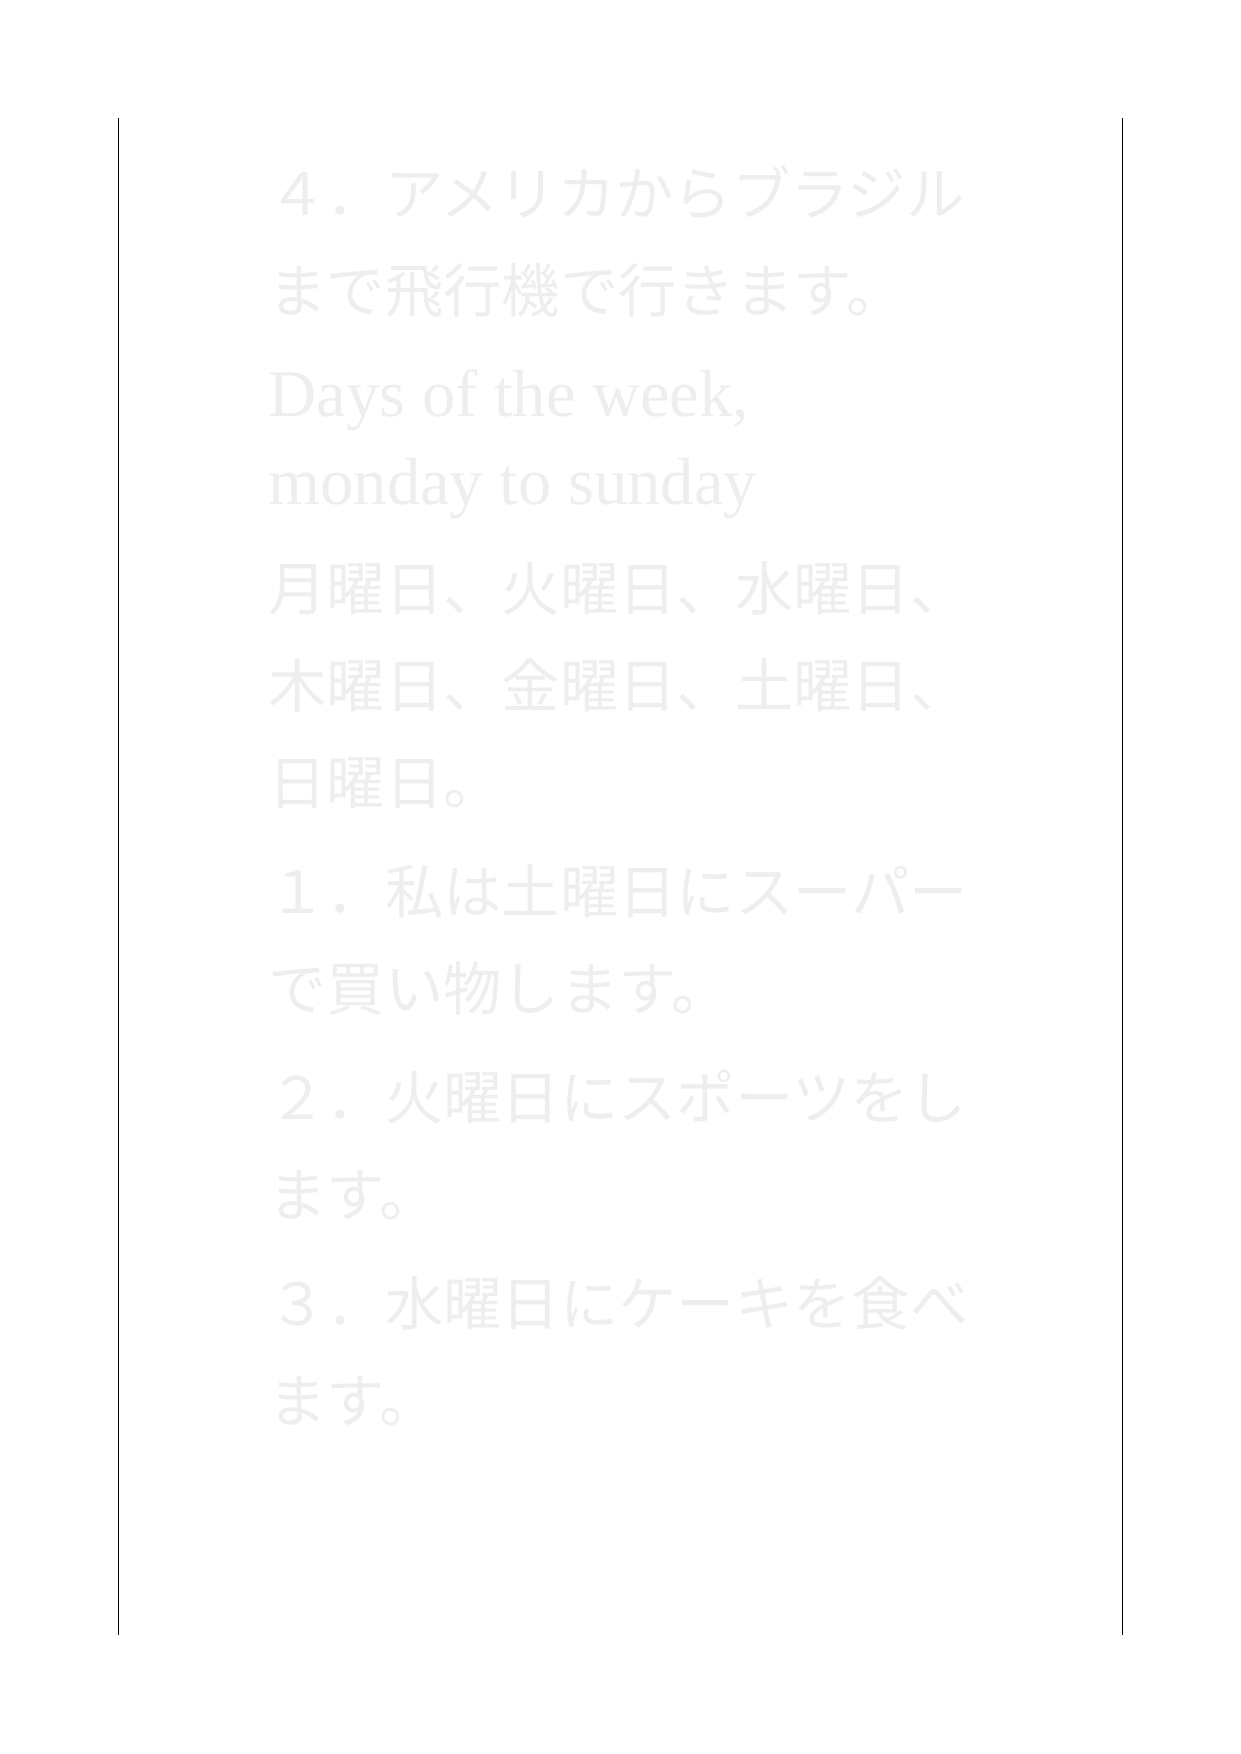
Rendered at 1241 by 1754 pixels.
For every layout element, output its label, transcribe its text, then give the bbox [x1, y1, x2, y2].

text ４．アメリカからブラジルまで飛行機で行きます。 [268, 148, 972, 330]
text ３．水曜日にケーキを食べます。 [268, 1257, 972, 1439]
text １．私は土曜日にスーパーで買い物します。 [268, 845, 972, 1027]
text ２．火曜日にスポーツをします。 [268, 1051, 972, 1233]
text 月曜日、火曜日、水曜日、木曜日、金曜日、土曜日、日曜日。 [268, 542, 972, 821]
text Days of the week, monday to sunday [268, 354, 972, 519]
